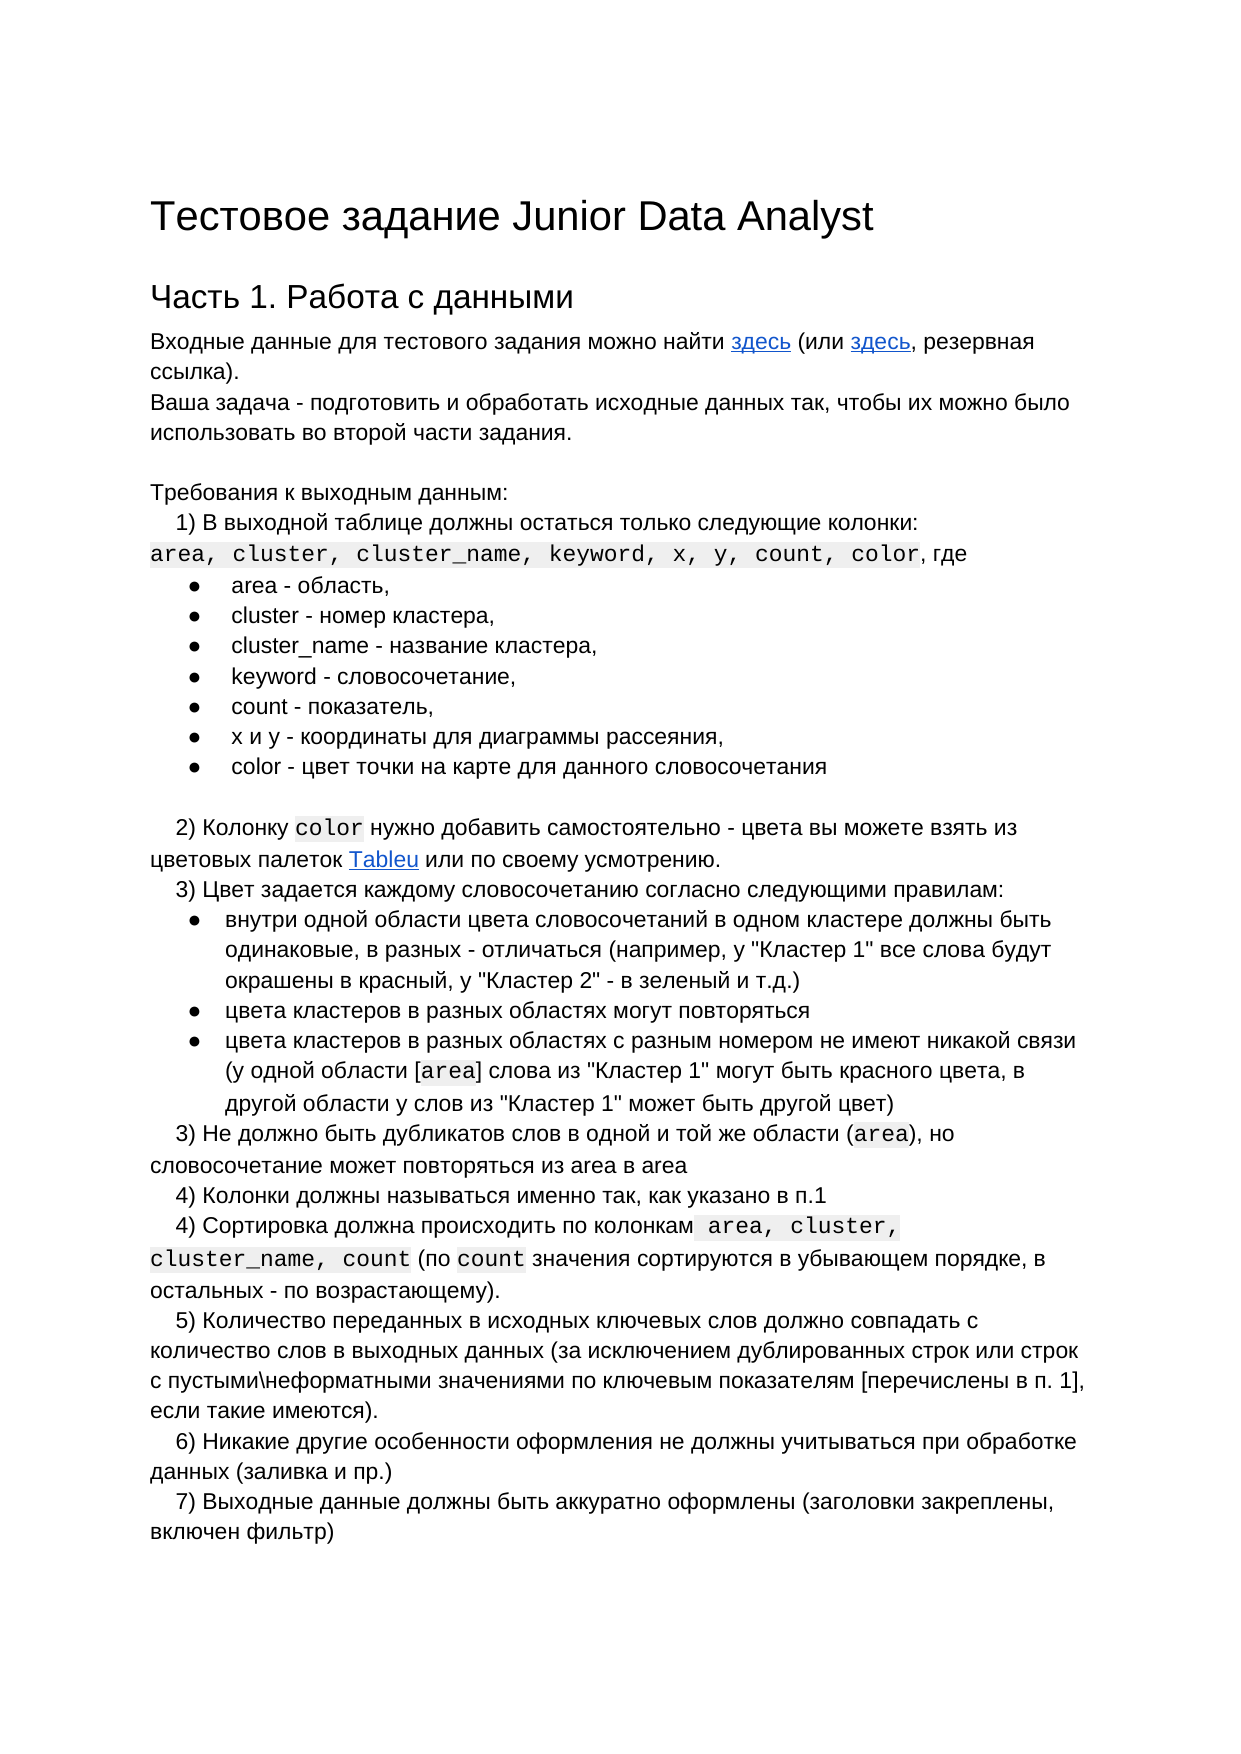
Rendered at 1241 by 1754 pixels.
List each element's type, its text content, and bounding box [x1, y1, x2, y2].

text 6) Никакие другие особенности оформления не должны учитываться при обработке данных (заливка и пр.) [150, 1428, 1090, 1484]
text 1) В выходной таблице должны остаться только следующие колонки: [150, 509, 1090, 536]
text 2) Колонку color нужно добавить самостоятельно - цвета вы можете взять из цветовых палеток Tableu или по своему усмотрению. [150, 814, 1090, 872]
text 3) Не должно быть дубликатов слов в одной и той же области (area), но словосочетание может повторяться из area в area [150, 1120, 1090, 1178]
text 4) Колонки должны называться именно так, как указано в п.1 [150, 1182, 1090, 1208]
list внутри одной области цвета словосочетаний в одном кластере должны быть одинаковые, в разных - отличаться (например, у "Кластер 1" все слова будут окрашены в красный, у "Кластер 2" - в зеленый и т.д.) [187, 906, 1090, 993]
text Требования к выходным данным: [150, 479, 1090, 505]
text area, cluster, cluster_name, keyword, x, y, count, color, где [150, 539, 1090, 568]
list cluster_name - название кластера, [187, 632, 1090, 659]
list cluster - номер кластера, [187, 602, 1090, 628]
subtitle Тестовое задание Junior Data Analyst [150, 192, 1090, 239]
text 7) Выходные данные должны быть аккуратно оформлены (заголовки закреплены, включен фильтр) [150, 1488, 1090, 1545]
list цвета кластеров в разных областях с разным номером не имеют никакой связи (у одной области [area] слова из "Кластер 1" могут быть красного цвета, в другой области у слов из "Кластер 1" может быть другой цвет) [187, 1027, 1090, 1116]
list color - цвет точки на карте для данного словосочетания [187, 753, 1090, 779]
text 3) Цвет задается каждому словосочетанию согласно следующими правилам: [150, 876, 1090, 902]
subtitle Часть 1. Работа с данными [150, 277, 1090, 316]
text Входные данные для тестового задания можно найти здесь (или здесь, резервная ссылка). [150, 328, 1090, 384]
text 4) Сортировка должна происходить по колонкам area, cluster, cluster_name, count (по count значения сортируются в убывающем порядке, в остальных - по возрастающему). [150, 1212, 1090, 1303]
text 5) Количество переданных в исходных ключевых слов должно совпадать с количество слов в выходных данных (за исключением дублированных строк или строк с пустыми\неформатными значениями по ключевым показателям [перечислены в п. 1], если такие имеются). [150, 1307, 1090, 1424]
list цвета кластеров в разных областях могут повторяться [187, 997, 1090, 1023]
text Ваша задача - подготовить и обработать исходные данных так, чтобы их можно было использовать во второй части задания. [150, 388, 1090, 445]
list x и y - координаты для диаграммы рассеяния, [187, 723, 1090, 749]
list area - область, [187, 572, 1090, 598]
list count - показатель, [187, 693, 1090, 719]
list keyword - словосочетание, [187, 663, 1090, 689]
